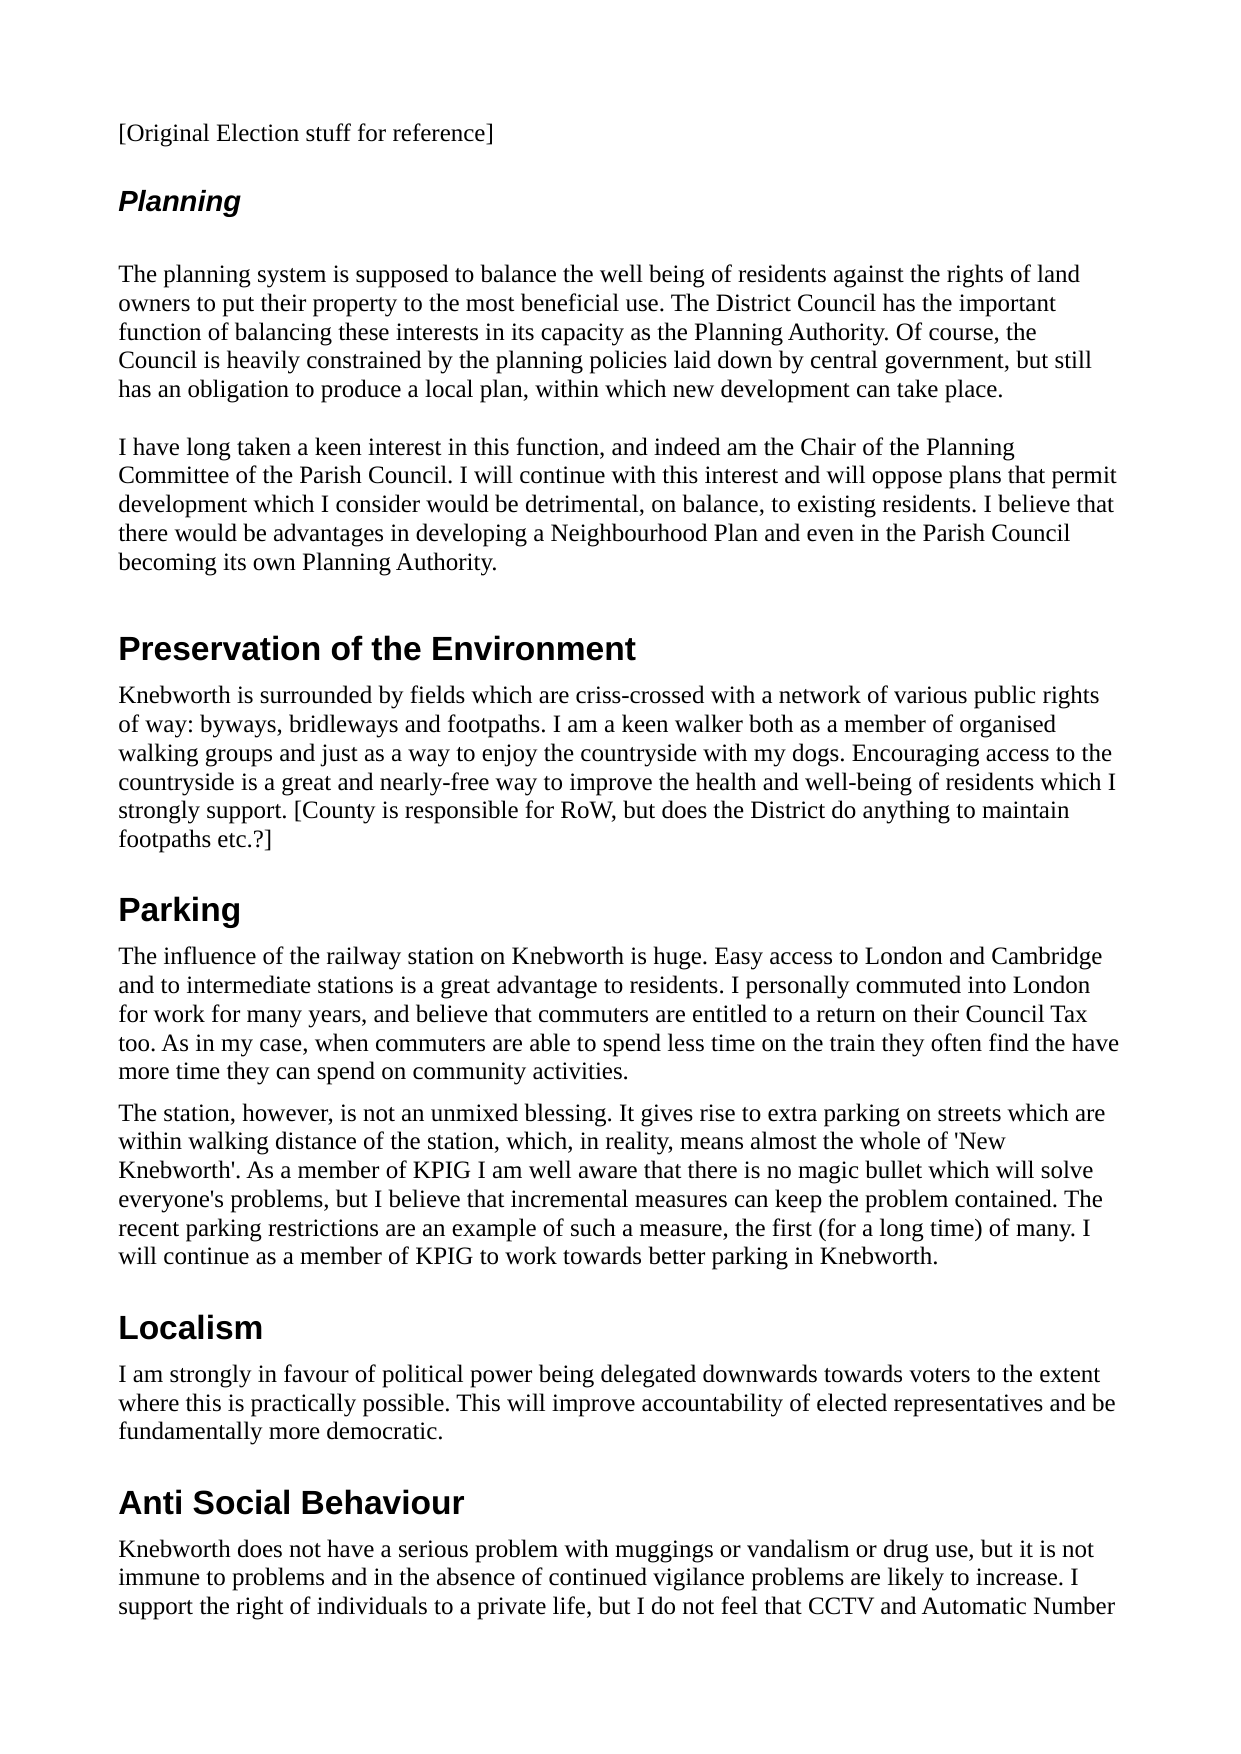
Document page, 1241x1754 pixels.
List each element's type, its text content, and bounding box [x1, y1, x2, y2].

subtitle Parking [118, 890, 1122, 929]
text Knebworth does not have a serious problem with muggings or vandalism or drug use, but it is not immune to problems and in the absence of continued vigilance problems are likely to increase. I support the right of individuals to a private life, but I do not feel that CCTV and Automatic Number [118, 1534, 1122, 1620]
text The planning system is supposed to balance the well being of residents against the rights of land owners to put their property to the most beneficial use. The District Council has the important function of balancing these interests in its capacity as the Planning Authority. Of course, the Council is heavily constrained by the planning policies laid down by central government, but still has an obligation to produce a local plan, within which new development can take place. [118, 259, 1122, 403]
text I am strongly in favour of political power being delegated downwards towards voters to the extent where this is practically possible. This will improve accountability of elected representatives and be fundamentally more democratic. [118, 1359, 1122, 1445]
text [Original Election stuff for reference] [118, 118, 1122, 147]
subtitle Preservation of the Environment [118, 629, 1122, 668]
text Knebworth is surrounded by fields which are criss-crossed with a network of various public rights of way: byways, bridleways and footpaths. I am a keen walker both as a member of organised walking groups and just as a way to enjoy the countryside with my dogs. Encouraging access to the countryside is a great and nearly-free way to improve the health and well-being of residents which I strongly support. [County is responsible for RoW, but does the District do anything to maintain footpaths etc.?] [118, 680, 1122, 853]
text I have long taken a keen interest in this function, and indeed am the Chair of the Planning Committee of the Parish Council. I will continue with this interest and will oppose plans that permit development which I consider would be detrimental, on balance, to existing residents. I believe that there would be advantages in developing a Neighbourhood Plan and even in the Parish Council becoming its own Planning Authority. [118, 432, 1122, 575]
subtitle Localism [118, 1308, 1122, 1346]
text The influence of the railway station on Knebworth is huge. Easy access to London and Cambridge and to intermediate stations is a great advantage to residents. I personally commuted into London for work for many years, and believe that commuters are entitled to a return on their Council Tax too. As in my case, when commuters are able to spend less time on the train they often find the have more time they can spend on community activities. [118, 941, 1122, 1085]
subtitle Planning [118, 184, 1122, 218]
subtitle Anti Social Behaviour [118, 1483, 1122, 1521]
text The station, however, is not an unmixed blessing. It gives rise to extra parking on streets which are within walking distance of the station, which, in reality, means almost the whole of 'New Knebworth'. As a member of KPIG I am well aware that there is no magic bullet which will solve everyone's problems, but I believe that incremental measures can keep the problem contained. The recent parking restrictions are an example of such a measure, the first (for a long time) of many. I will continue as a member of KPIG to work towards better parking in Knebworth. [118, 1098, 1122, 1270]
